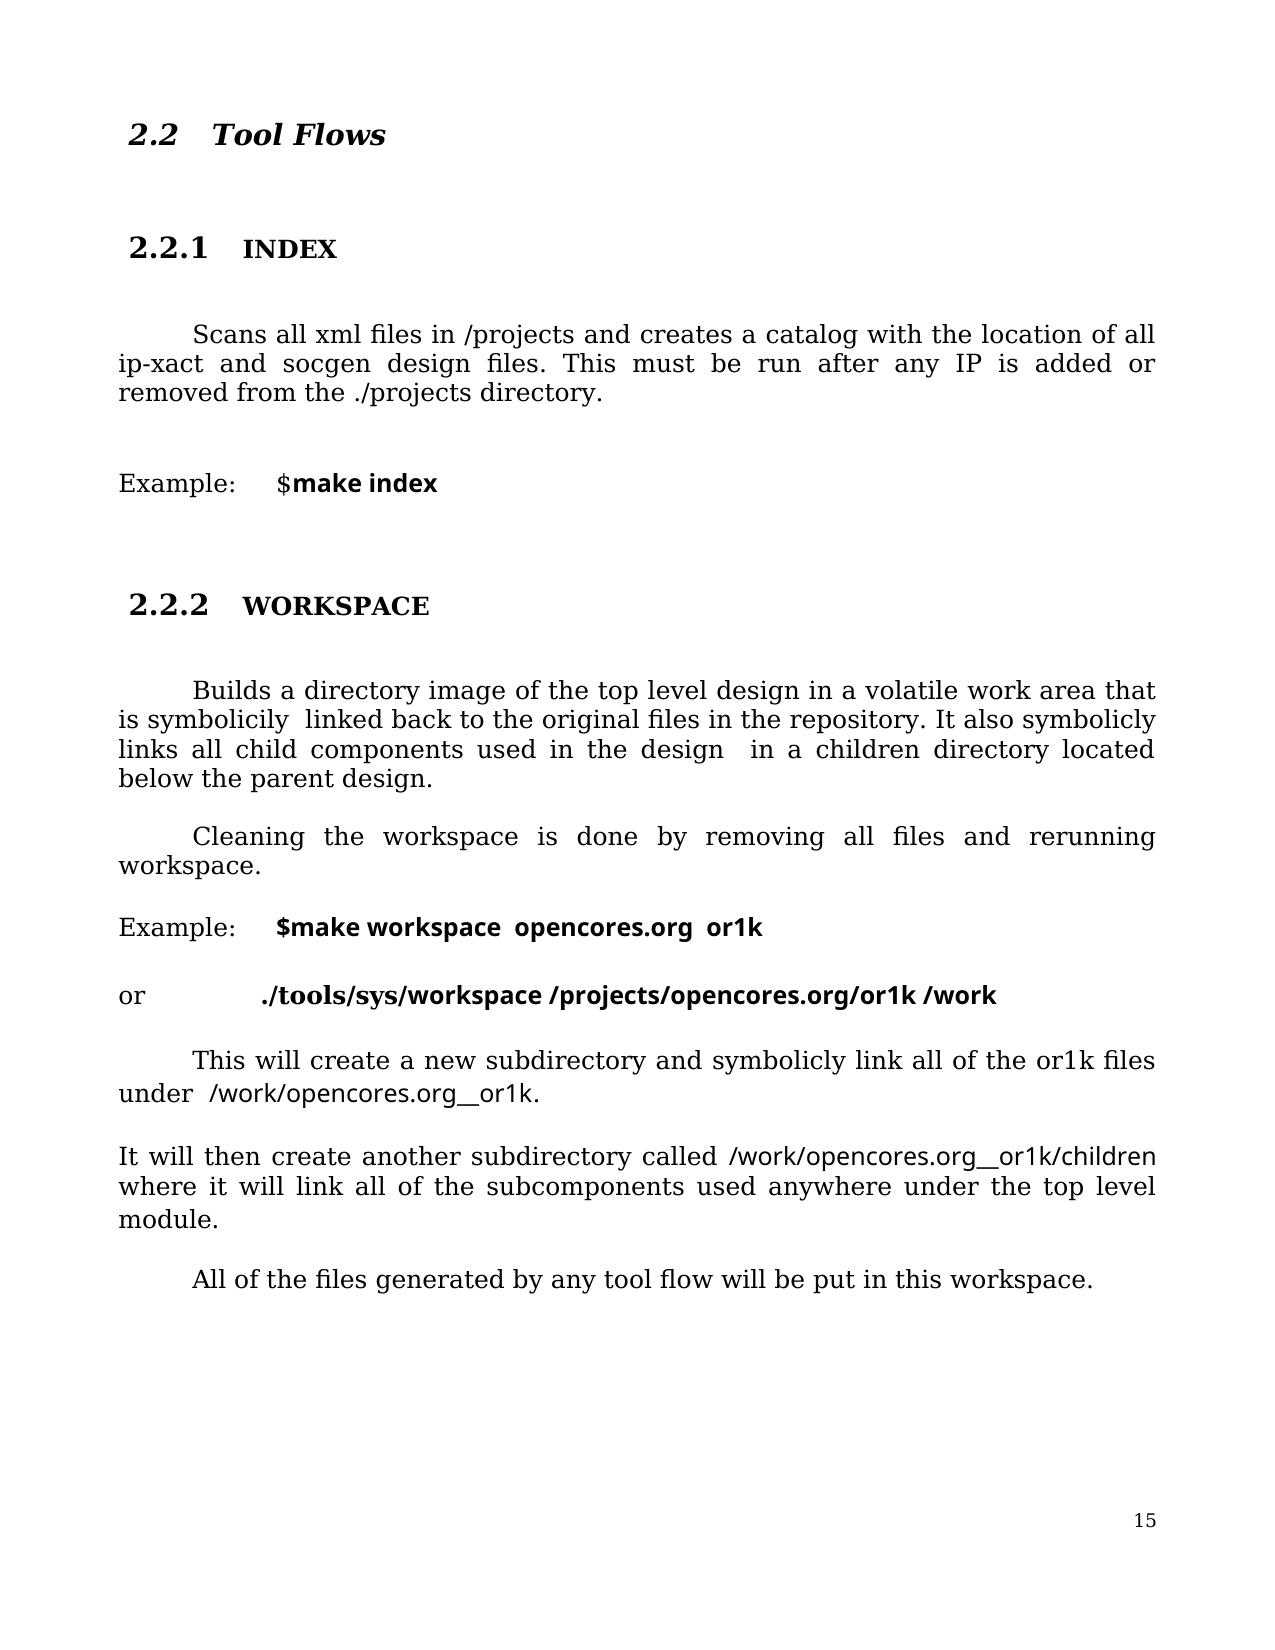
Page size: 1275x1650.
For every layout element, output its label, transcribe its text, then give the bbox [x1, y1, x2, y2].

text This will create a new subdirectory and symbolicly link all of the or1k files under /work/opencores.org__or1k. [118, 1046, 1157, 1109]
subtitle INDEX [118, 232, 1157, 266]
text It will then create another subdirectory called /work/opencores.org__or1k/children where it will link all of the subcomponents used anywhere under the top level module. [118, 1138, 1157, 1236]
text Builds a directory image of the top level design in a volatile work area that is symbolicily linked back to the original files in the repository. It also symbolicly links all child components used in the design in a children directory located below the parent design. [118, 677, 1157, 793]
text All of the files generated by any tool flow will be put in this workspace. [118, 1265, 1157, 1294]
text Example: $make index [118, 466, 1157, 500]
text Cleaning the workspace is done by removing all files and rerunning workspace. [118, 822, 1157, 881]
text or ./tools/sys/workspace /projects/opencores.org/or1k /work [118, 978, 1157, 1012]
text Example: $make workspace opencores.org or1k [118, 910, 1157, 944]
text Scans all xml files in /projects and creates a catalog with the location of all ip-xact and socgen design files. This must be run after any IP is added or removed from the ./projects directory. [118, 320, 1157, 407]
subtitle WORKSPACE [118, 588, 1157, 622]
subtitle Tool Flows [118, 118, 1157, 152]
